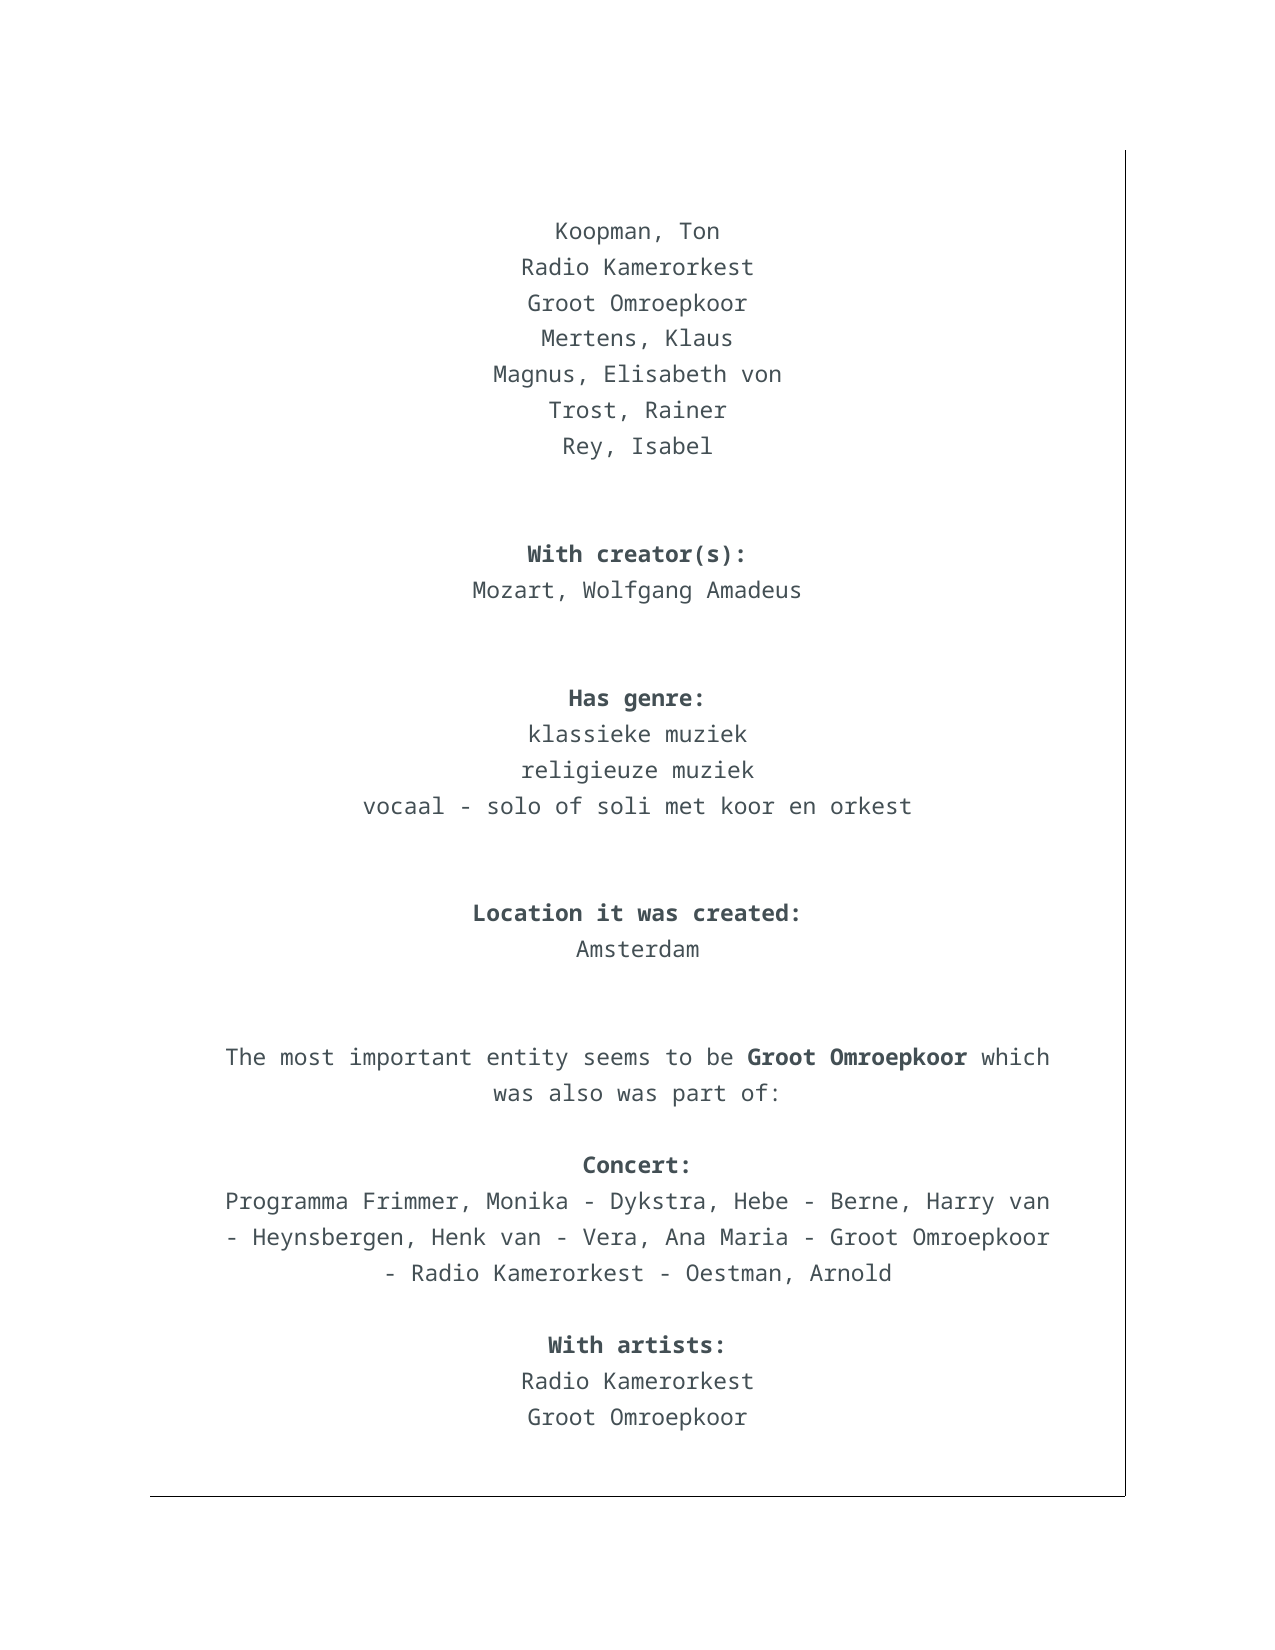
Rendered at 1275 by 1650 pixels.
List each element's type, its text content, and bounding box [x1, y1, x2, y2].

text Concert: Mis in C gr.t. (KV.317) With artists: Koopman, Ton Radio Kamerorkest Groot Omroepkoor Mertens, Klaus Magnus, Elisabeth von Trost, Rainer Rey, Isabel With creator(s): Mozart, Wolfgang Amadeus Has genre: klassieke muziek religieuze muziek vocaal - solo of soli met koor en orkest Location it was created: Amsterdam The most important entity seems to be Groot Omroepkoor which was also was part of: Concert: Programma Frimmer, Monika - Dykstra, Hebe - Berne, Harry van - Heynsbergen, Henk van - Vera, Ana Maria - Groot Omroepkoor - Radio Kamerorkest - Oestman, Arnold With artists: Radio Kamerorkest Groot Omroepkoor Oestman, Arnold Heijnsbergen, Henk van Dijkstra, Hebe Berne, Harry van Vera, Ana Maria Frimmer, Monika With creator(s): Mozart, Wolfgang Amadeus Year of publication: 1991 Location it was created: AT& Provider organization: NCRV The most important entity seems to be Oestman, Arnold which was also was part of: Concert: Fluit-harpconcert in C gr.t. (KV.299) With artists: Radio Kamerorkest Quant, Abbie de Smits, Manja Oestman, Arnold With creator(s): Mozart, Wolfgang Amadeus Has genre: klassieke muziek instrumentaal - orkest Location it was created: Amsterdam The most important entity seems to be Quant, Abbie de which was also was part of: Concert: Fluit-harpconcert in C gr.t. (KV.299) With artists: Radio Kamerorkest Kieft, Roland Witsenburg, Edward Quant, Abbie de With creator(s): Mozart, Wolfgang Amadeus Has genre: klassieke muziek instrumentaal - orkest Location it was created: Utrecht The most important entity seems to be Kieft, Roland [150, 150, 1125, 1496]
